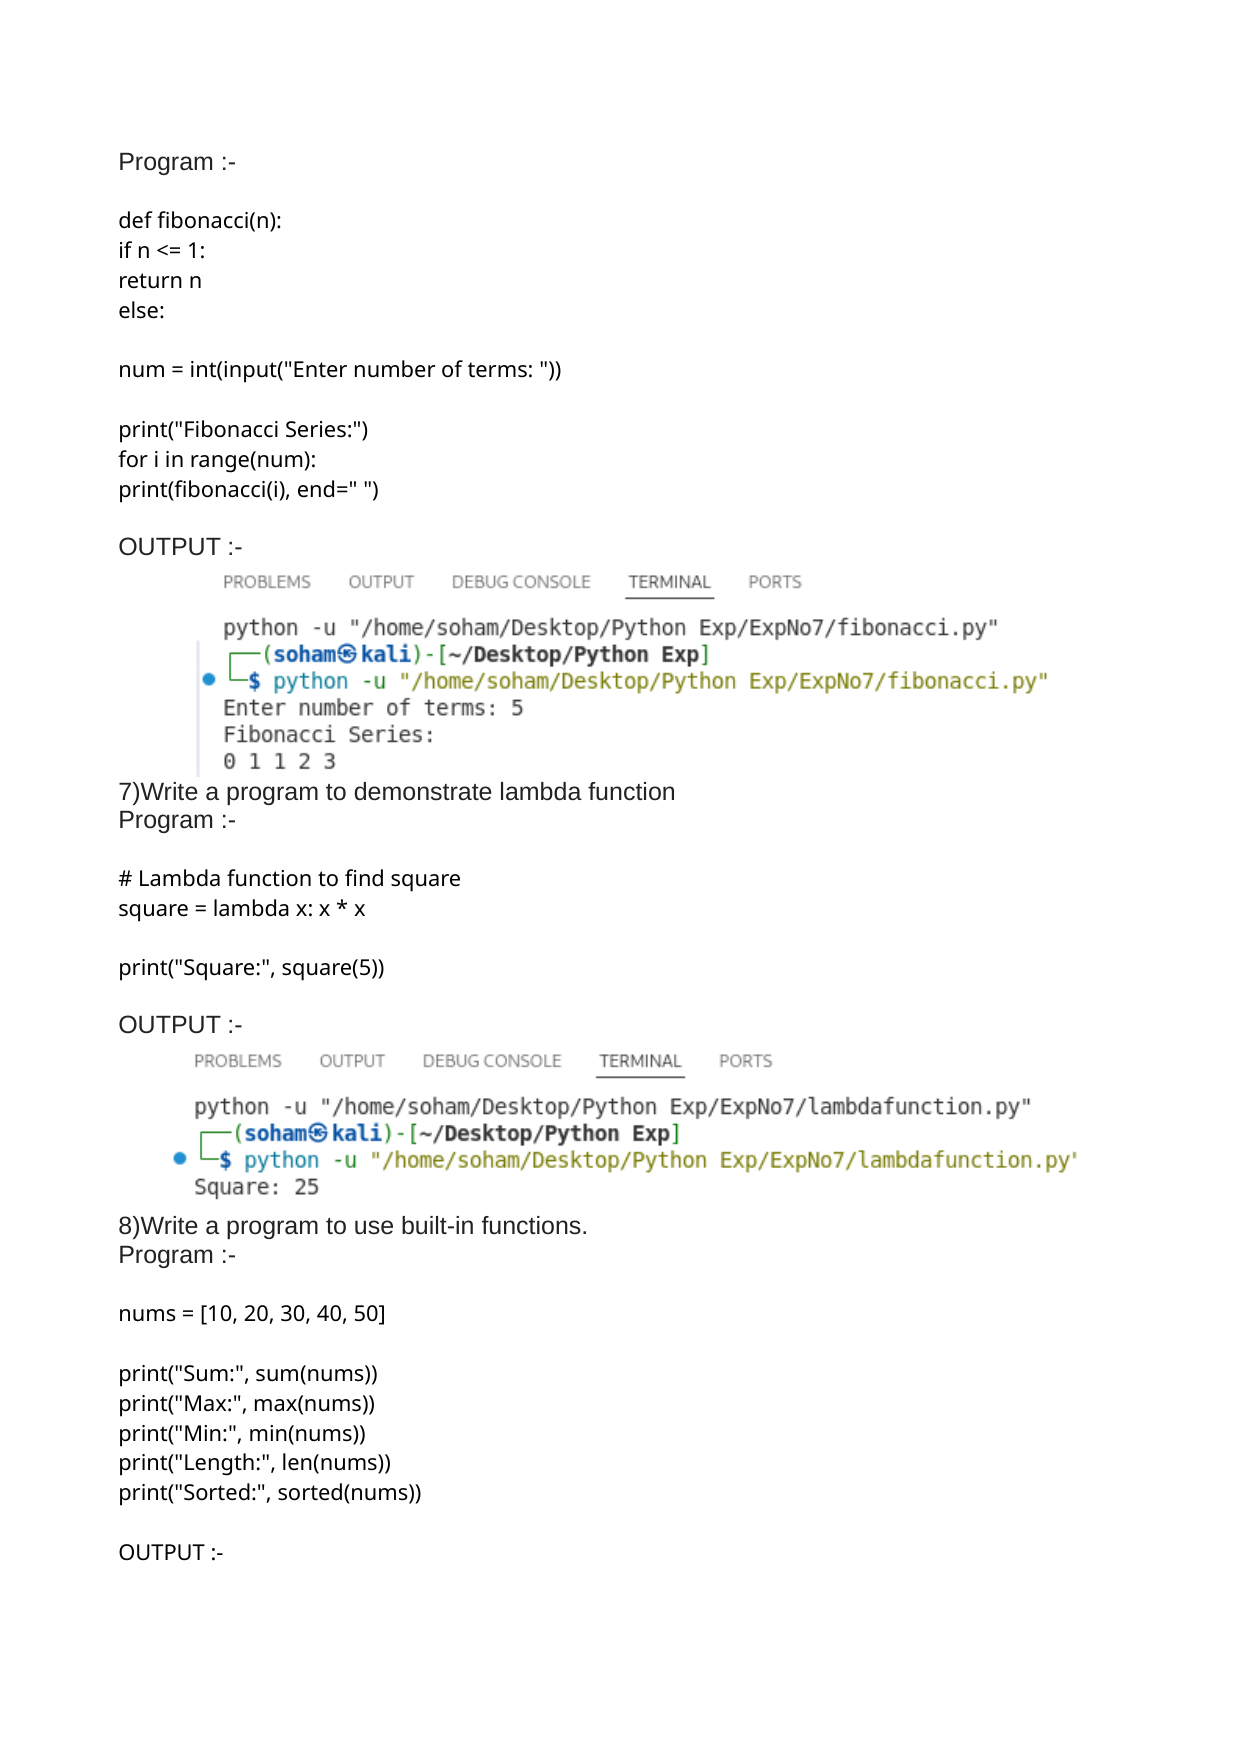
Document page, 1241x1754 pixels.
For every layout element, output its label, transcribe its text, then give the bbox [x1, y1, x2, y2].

picture [163, 1039, 1078, 1212]
text 8)Write a program to use built-in functions. [118, 1039, 1122, 1240]
text print("Square:", square(5)) [118, 952, 1122, 982]
text print("Min:", min(nums)) [118, 1418, 1122, 1447]
text OUTPUT :- [118, 1537, 1122, 1567]
text # Lambda function to find square [118, 863, 1122, 892]
text else: [118, 295, 1122, 324]
text print("Fibonacci Series:") [118, 414, 1122, 444]
text OUTPUT :- [118, 1011, 1122, 1039]
text OUTPUT :- [118, 532, 1122, 561]
text print("Sorted:", sorted(nums)) [118, 1477, 1122, 1507]
text Program :- [118, 147, 1122, 176]
text print("Max:", max(nums)) [118, 1388, 1122, 1418]
text def fibonacci(n): [118, 205, 1122, 235]
text nums = [10, 20, 30, 40, 50] [118, 1298, 1122, 1328]
text Program :- [118, 1240, 1122, 1269]
text if n <= 1: [118, 235, 1122, 265]
picture [192, 560, 1048, 777]
text 7)Write a program to demonstrate lambda function [118, 561, 1122, 805]
text print("Sum:", sum(nums)) [118, 1358, 1122, 1388]
text Program :- [118, 805, 1122, 834]
text print(fibonacci(i), end=" ") [118, 473, 1122, 503]
text return n [118, 265, 1122, 295]
text print("Length:", len(nums)) [118, 1447, 1122, 1477]
text square = lambda x: x * x [118, 892, 1122, 922]
text num = int(input("Enter number of terms: ")) [118, 354, 1122, 384]
text for i in range(num): [118, 444, 1122, 473]
